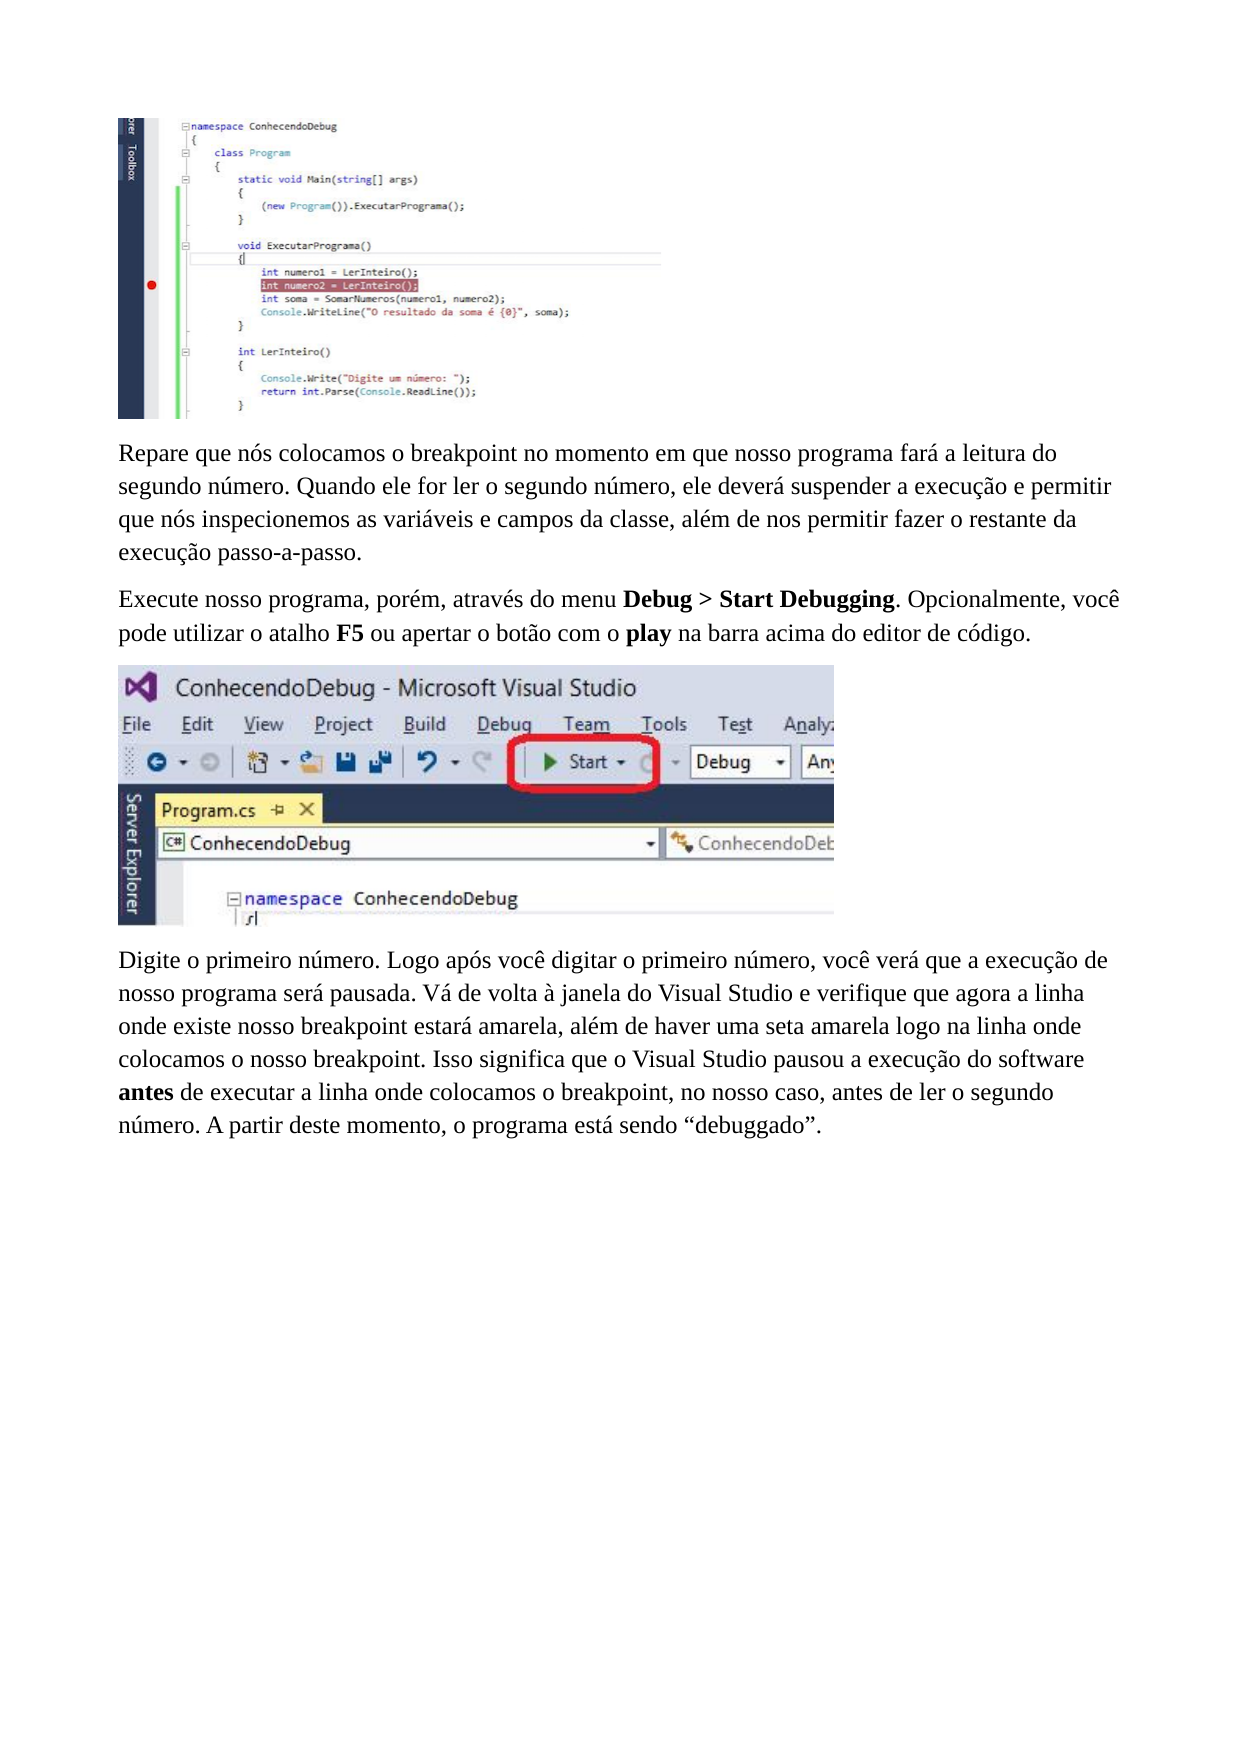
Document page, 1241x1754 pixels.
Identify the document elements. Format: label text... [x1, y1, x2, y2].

text Repare que nós colocamos o breakpoint no momento em que nosso programa fará a leitura do segundo número. Quando ele for ler o segundo número, ele deverá suspender a execução e permitir que nós inspecionemos as variáveis e campos da classe, além de nos permitir fazer o restante da execução passo-a-passo. [118, 438, 1122, 566]
text Digite o primeiro número. Logo após você digitar o primeiro número, você verá que a execução de nosso programa será pausada. Vá de volta à janela do Visual Studio e verifique que agora a linha onde existe nosso breakpoint estará amarela, além de haver uma seta amarela logo na linha onde colocamos o nosso breakpoint. Isso significa que o Visual Studio pausou a execução do software antes de executar a linha onde colocamos o breakpoint, no nosso caso, antes de ler o segundo número. A partir deste momento, o programa está sendo “debuggado”. [118, 945, 1122, 1139]
picture [118, 665, 834, 927]
picture [118, 118, 662, 419]
text Execute nosso programa, porém, através do menu Debug > Start Debugging. Opcionalmente, você pode utilizar o atalho F5 ou apertar o botão com o play na barra acima do editor de código. [118, 584, 1122, 646]
